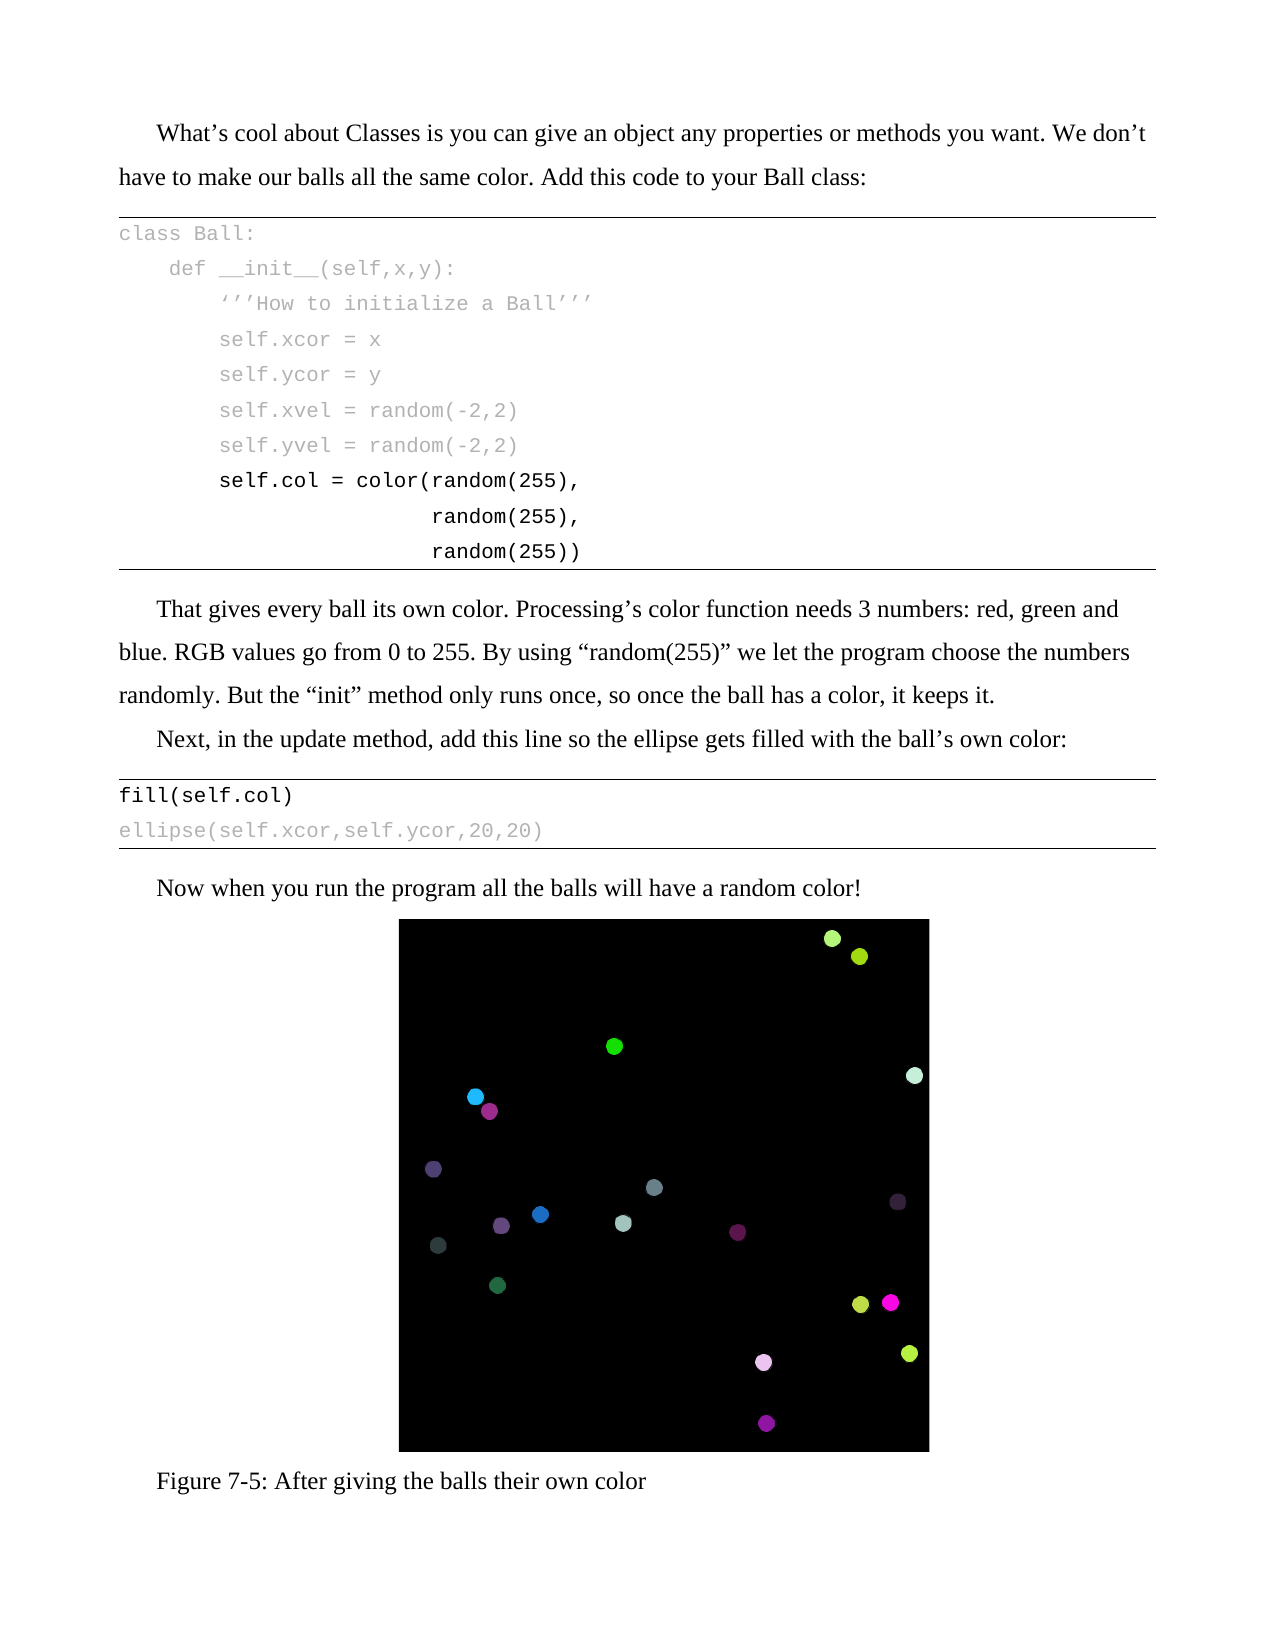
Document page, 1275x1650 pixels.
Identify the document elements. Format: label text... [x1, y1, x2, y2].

text self.ycor = y [118, 364, 1156, 388]
text self.yvel = random(-2,2) [118, 435, 1156, 459]
text ‘’’How to initialize a Ball’’’ [118, 293, 1156, 317]
text class Ball: [118, 218, 1156, 246]
picture [398, 919, 930, 1452]
text random(255), [118, 506, 1156, 529]
text self.col = color(random(255), [118, 470, 1156, 494]
text random(255)) [118, 541, 1156, 570]
text What’s cool about Classes is you can give an object any properties or methods you want. We don’t have to make our balls all the same color. Add this code to your Ball class: [118, 118, 1156, 190]
text Next, in the update method, add this line so the ellipse gets filled with the ball’s own color: [118, 724, 1156, 752]
text fill(self.col) [118, 780, 1156, 808]
text ellipse(self.xcor,self.ycor,20,20) [118, 820, 1156, 849]
text That gives every ball its own color. Processing’s color function needs 3 numbers: red, green and blue. RGB values go from 0 to 255. By using “random(255)” we let the program choose the numbers randomly. But the “init” method only runs once, so once the ball has a color, it keeps it. [118, 594, 1156, 709]
text def __init__(self,x,y): [118, 258, 1156, 282]
text self.xvel = random(-2,2) [118, 399, 1156, 423]
text self.xcor = x [118, 329, 1156, 352]
text Figure 7-5: After giving the balls their own color [118, 916, 1156, 1495]
text Now when you run the program all the balls will have a random color! [118, 873, 1156, 902]
